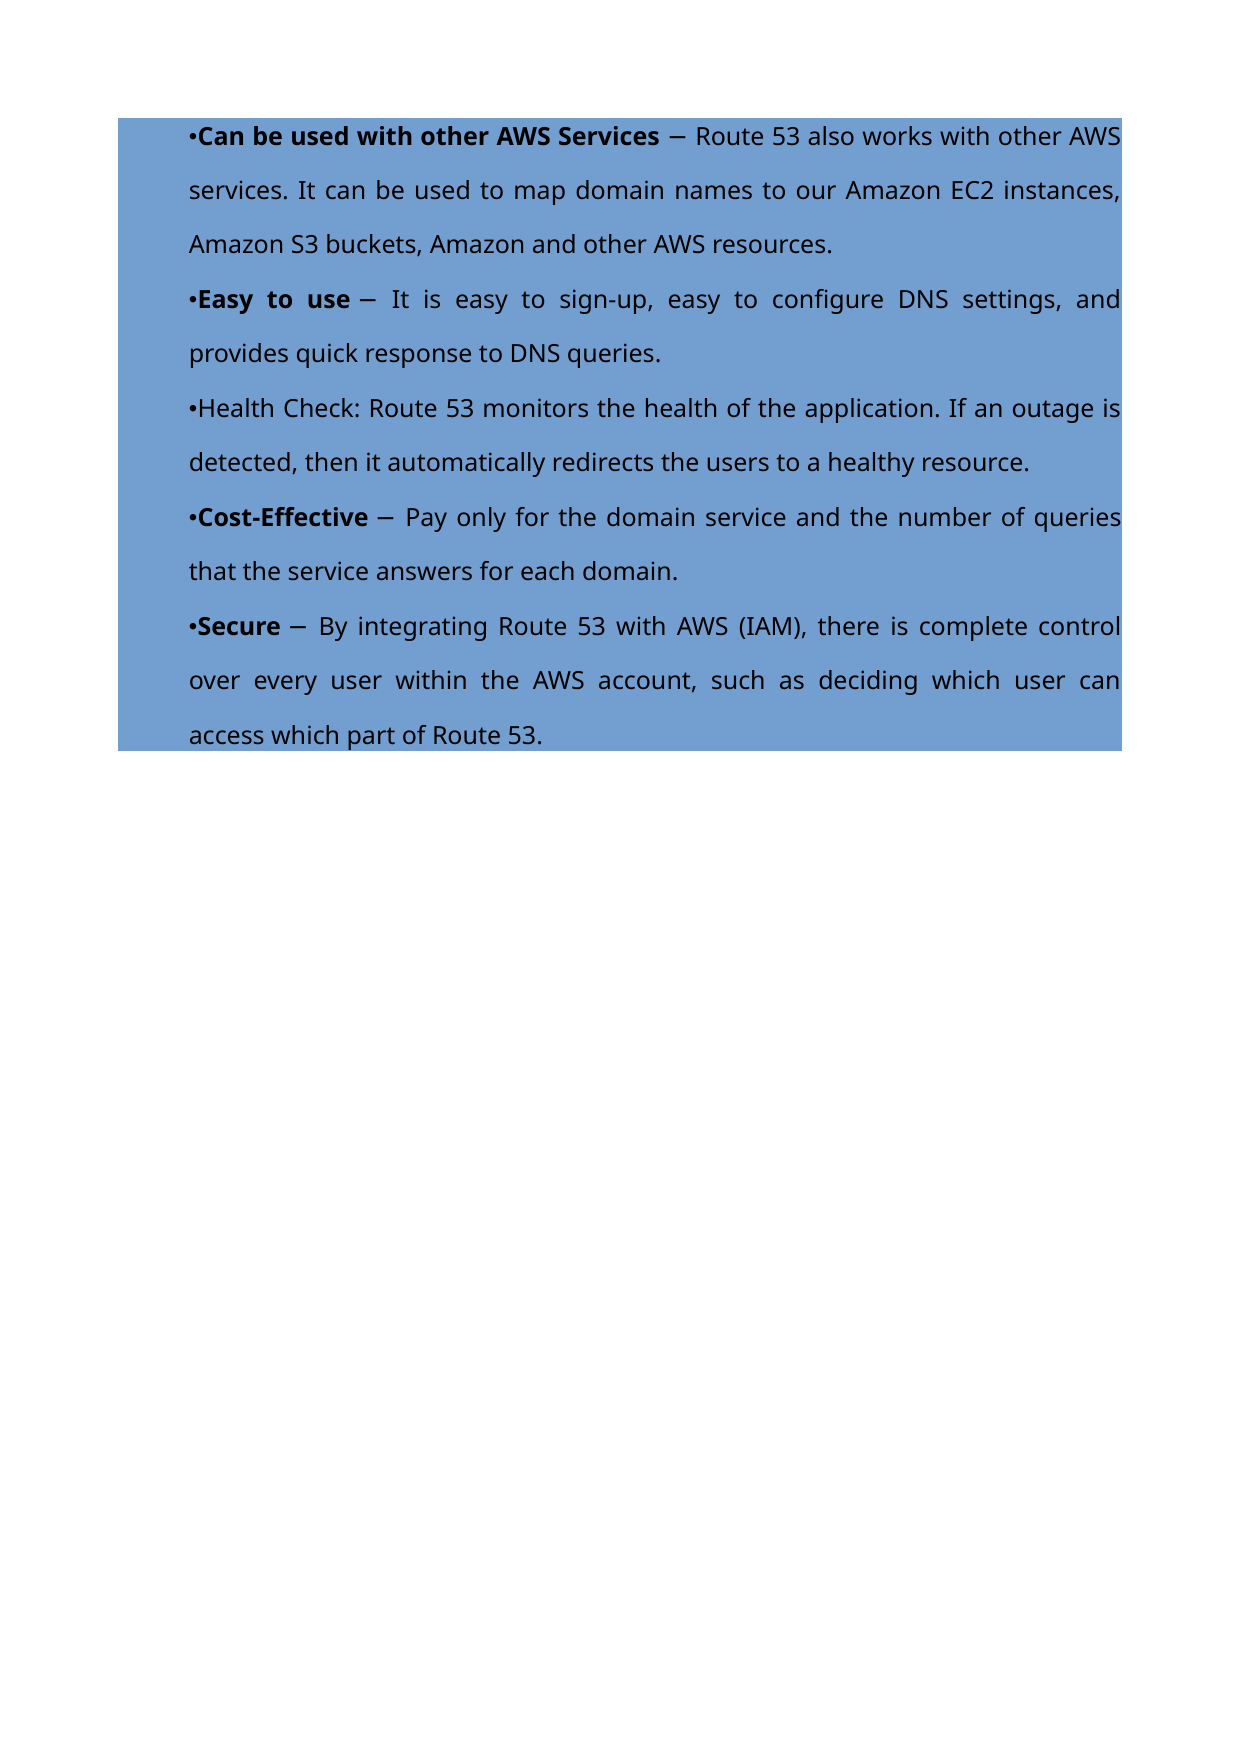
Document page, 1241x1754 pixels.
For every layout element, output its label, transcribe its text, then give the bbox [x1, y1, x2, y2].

list Cost-Effective − Pay only for the domain service and the number of queries that the service answers for each domain. [118, 499, 1122, 588]
list Can be used with other AWS Services − Route 53 also works with other AWS services. It can be used to map domain names to our Amazon EC2 instances, Amazon S3 buckets, Amazon and other AWS resources. [118, 118, 1122, 261]
list Easy to use − It is easy to sign-up, easy to configure DNS settings, and provides quick response to DNS queries. [118, 282, 1122, 370]
list Secure − By integrating Route 53 with AWS (IAM), there is complete control over every user within the AWS account, such as deciding which user can access which part of Route 53. [118, 608, 1122, 751]
list Health Check: Route 53 monitors the health of the application. If an outage is detected, then it automatically redirects the users to a healthy resource. [118, 391, 1122, 479]
